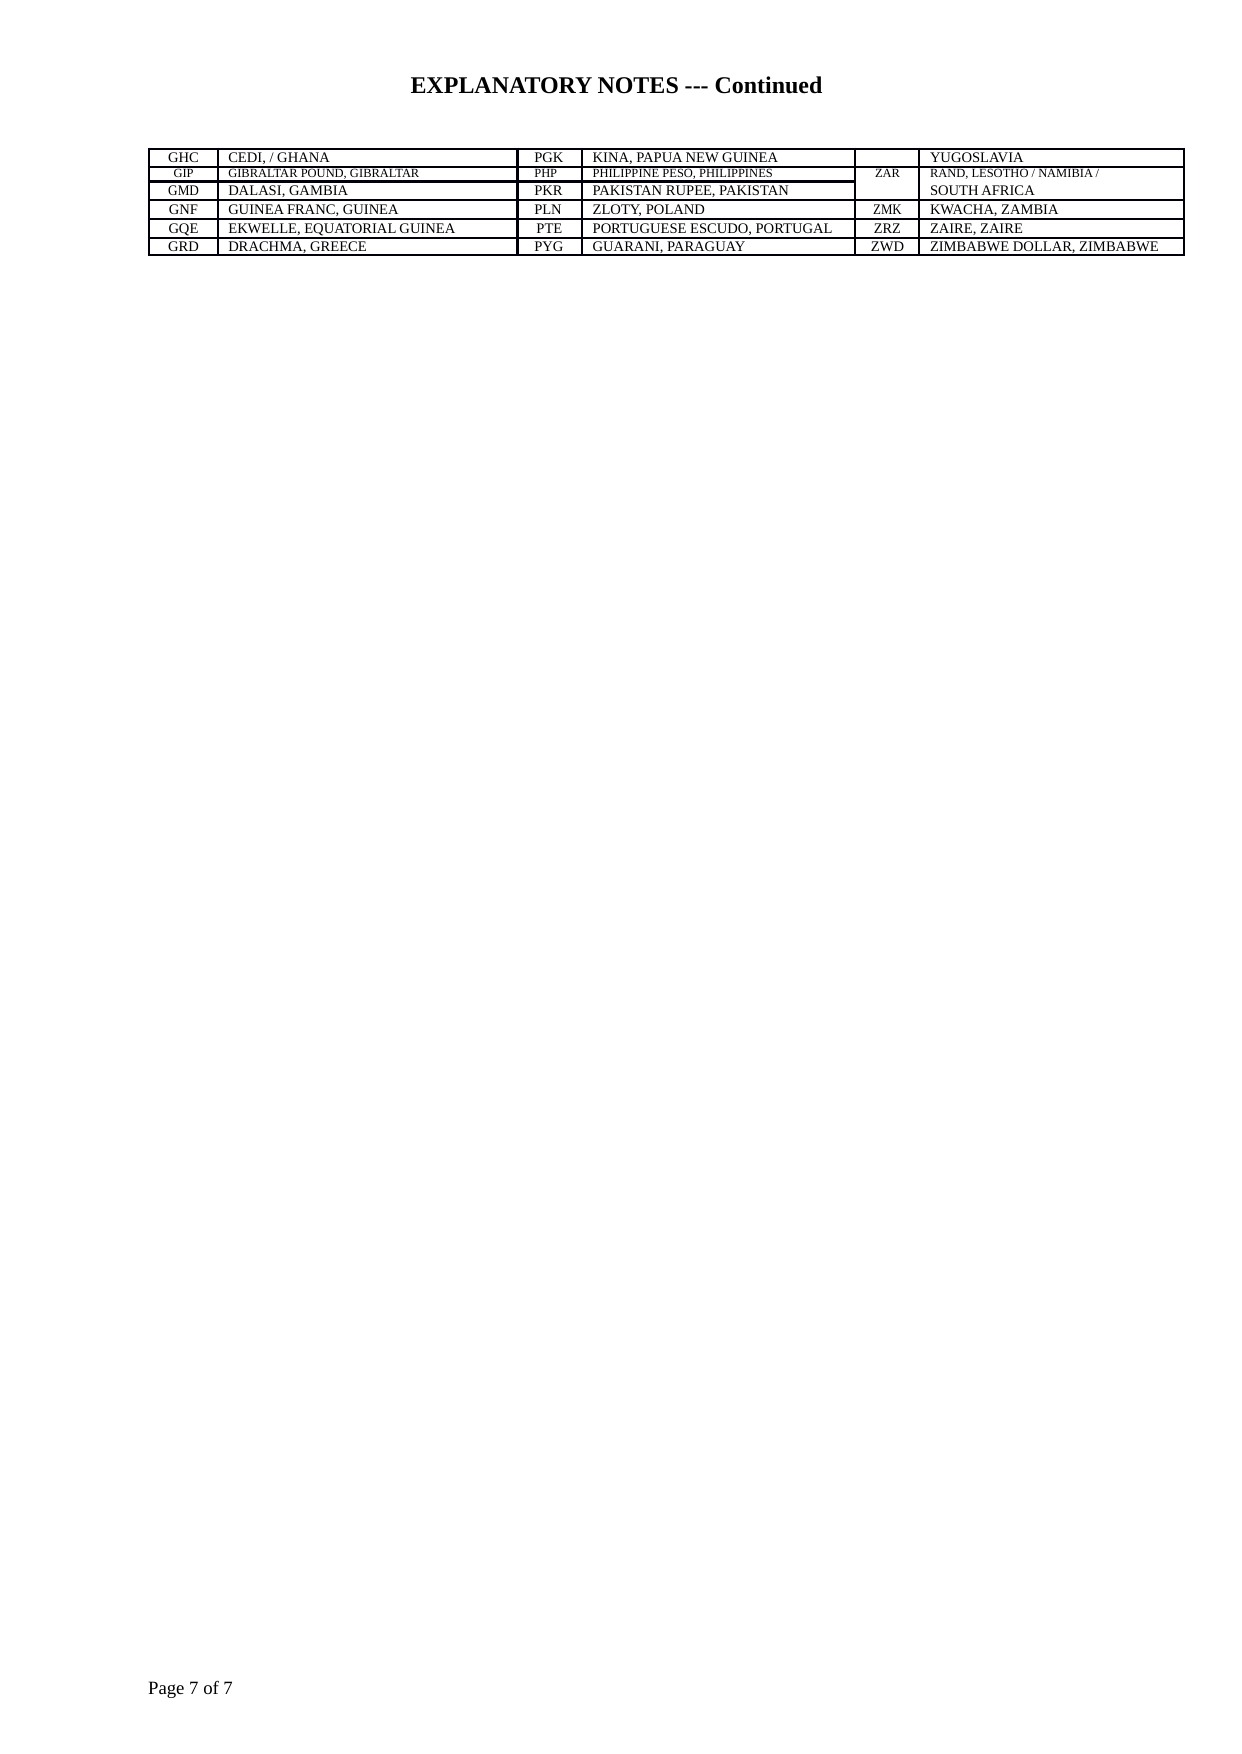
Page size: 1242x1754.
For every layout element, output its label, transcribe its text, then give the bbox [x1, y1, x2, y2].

table_cell GIP [150, 168, 217, 180]
table_cell KWACHA, ZAMBIA [920, 201, 1183, 218]
table_cell ZWD [856, 239, 918, 254]
table_cell GNF [150, 201, 217, 218]
table_cell DALASI, GAMBIA [219, 183, 516, 199]
table_cell ZMK [856, 201, 918, 218]
table_cell GQE [150, 220, 217, 237]
table_cell ZAR [856, 168, 918, 180]
table_cell ZAIRE, ZAIRE [920, 220, 1183, 237]
table_cell DRACHMA, GREECE [219, 239, 516, 254]
table_cell GIBRALTAR POUND, GIBRALTAR [219, 168, 516, 180]
table_cell ZIMBABWE DOLLAR, ZIMBABWE [920, 239, 1183, 254]
table_cell EKWELLE, EQUATORIAL GUINEA [219, 220, 516, 237]
table_cell GUARANI, PARAGUAY [583, 239, 854, 254]
table_cell PHILIPPINE PESO, PHILIPPINES [583, 168, 854, 180]
table_cell ZRZ [856, 220, 918, 237]
text Page 7 of 7 [148, 1677, 1183, 1699]
table_header KINA, PAPUA NEW GUINEA [583, 150, 854, 166]
table_header GHC [150, 150, 217, 166]
table_cell PLN [519, 201, 581, 218]
table_header YUGOSLAVIA [920, 150, 1183, 166]
table_cell PYG [519, 239, 581, 254]
table_cell ZLOTY, POLAND [583, 201, 854, 218]
table_cell PTE [519, 220, 581, 237]
table_cell PAKISTAN RUPEE, PAKISTAN [583, 183, 854, 199]
table_cell [856, 180, 918, 199]
table_cell RAND, LESOTHO / NAMIBIA / [920, 168, 1183, 180]
table_cell GMD [150, 183, 217, 199]
table_cell GRD [150, 239, 217, 254]
table_cell PORTUGUESE ESCUDO, PORTUGAL [583, 220, 854, 237]
table_cell PHP [519, 168, 581, 180]
table_cell SOUTH AFRICA [920, 180, 1183, 199]
table_header CEDI, / GHANA [219, 150, 516, 166]
table_cell PKR [519, 183, 581, 199]
text EXPLANATORY NOTES --- Continued [410, 71, 1183, 99]
table_header [856, 150, 918, 166]
table_cell GUINEA FRANC, GUINEA [219, 201, 516, 218]
table_header PGK [519, 150, 581, 166]
